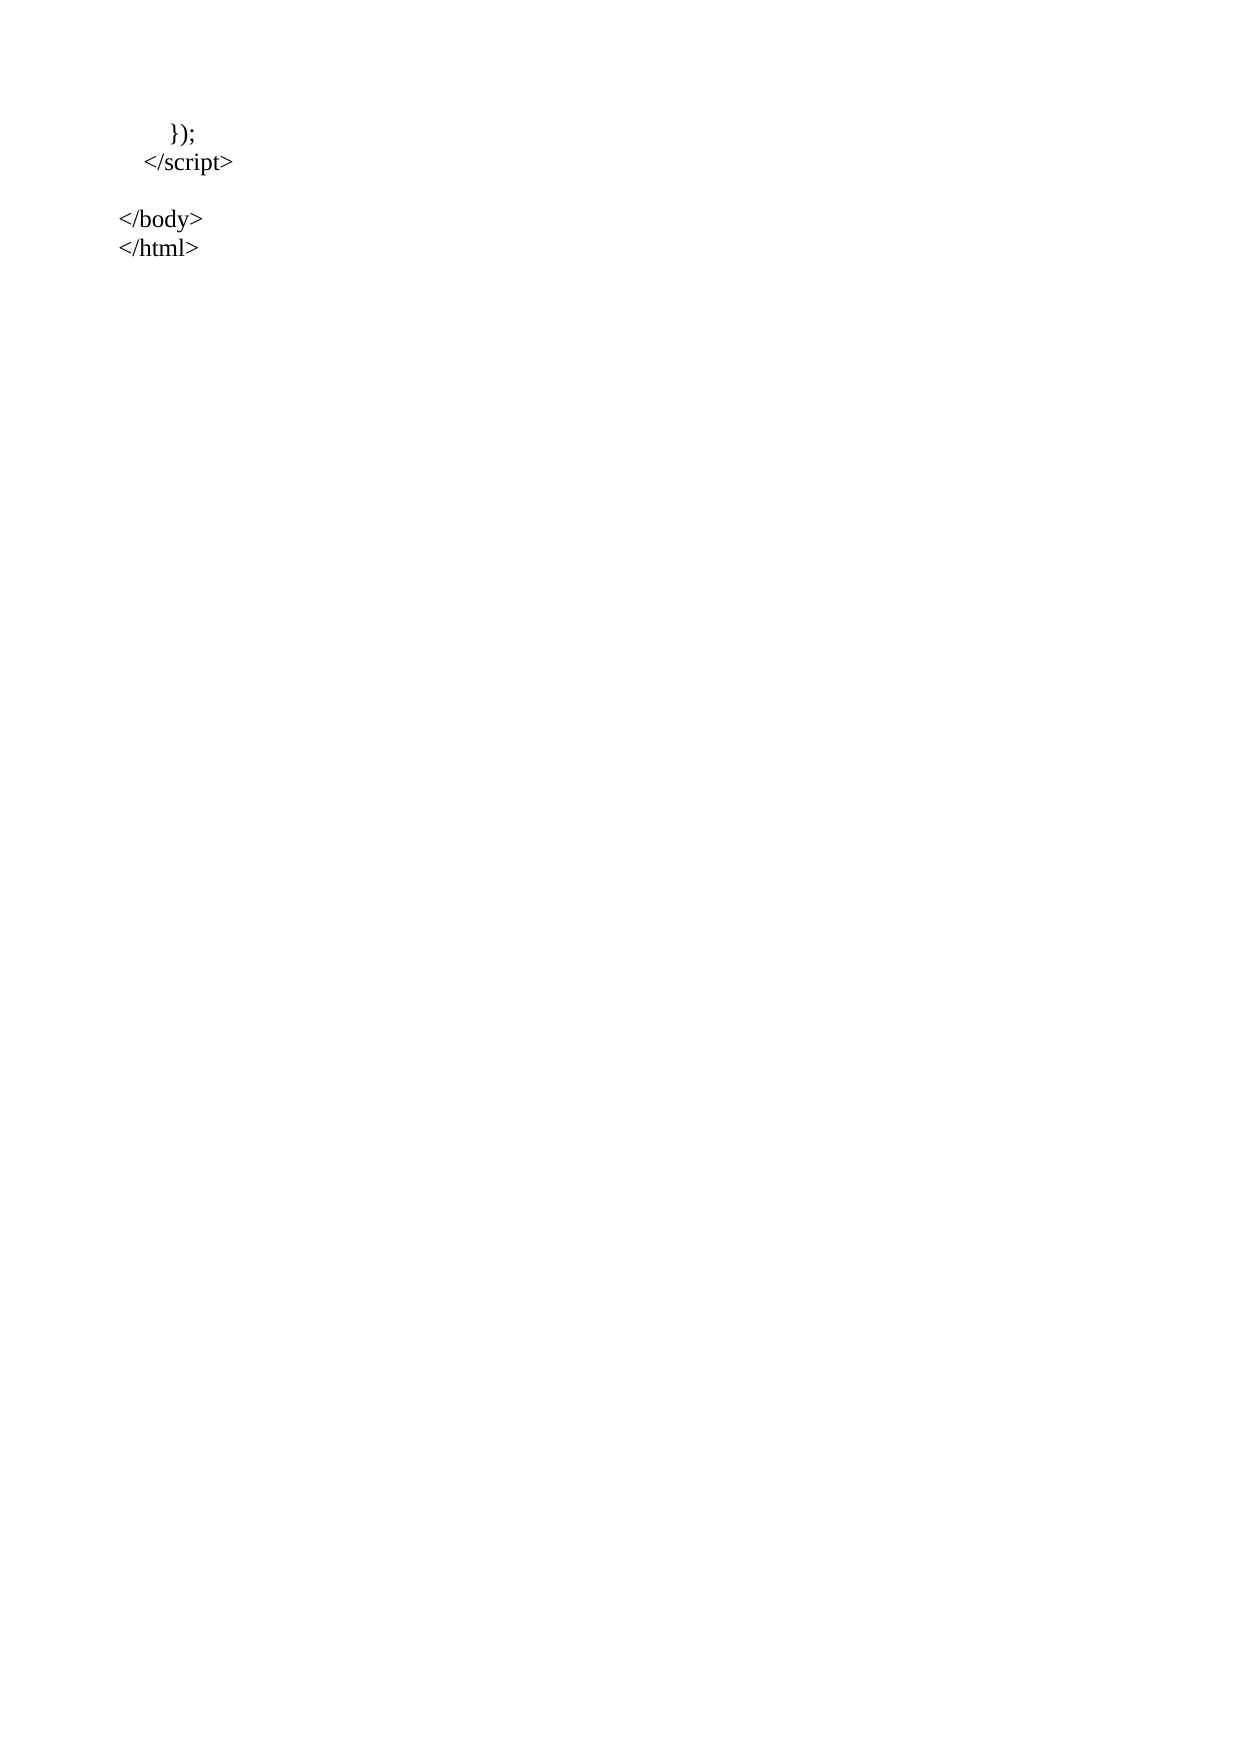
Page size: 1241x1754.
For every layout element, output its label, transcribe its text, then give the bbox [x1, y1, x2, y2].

text </script> [118, 147, 1122, 176]
text </body> [118, 204, 1122, 233]
text }); [118, 118, 1122, 147]
text </html> [118, 233, 1122, 262]
